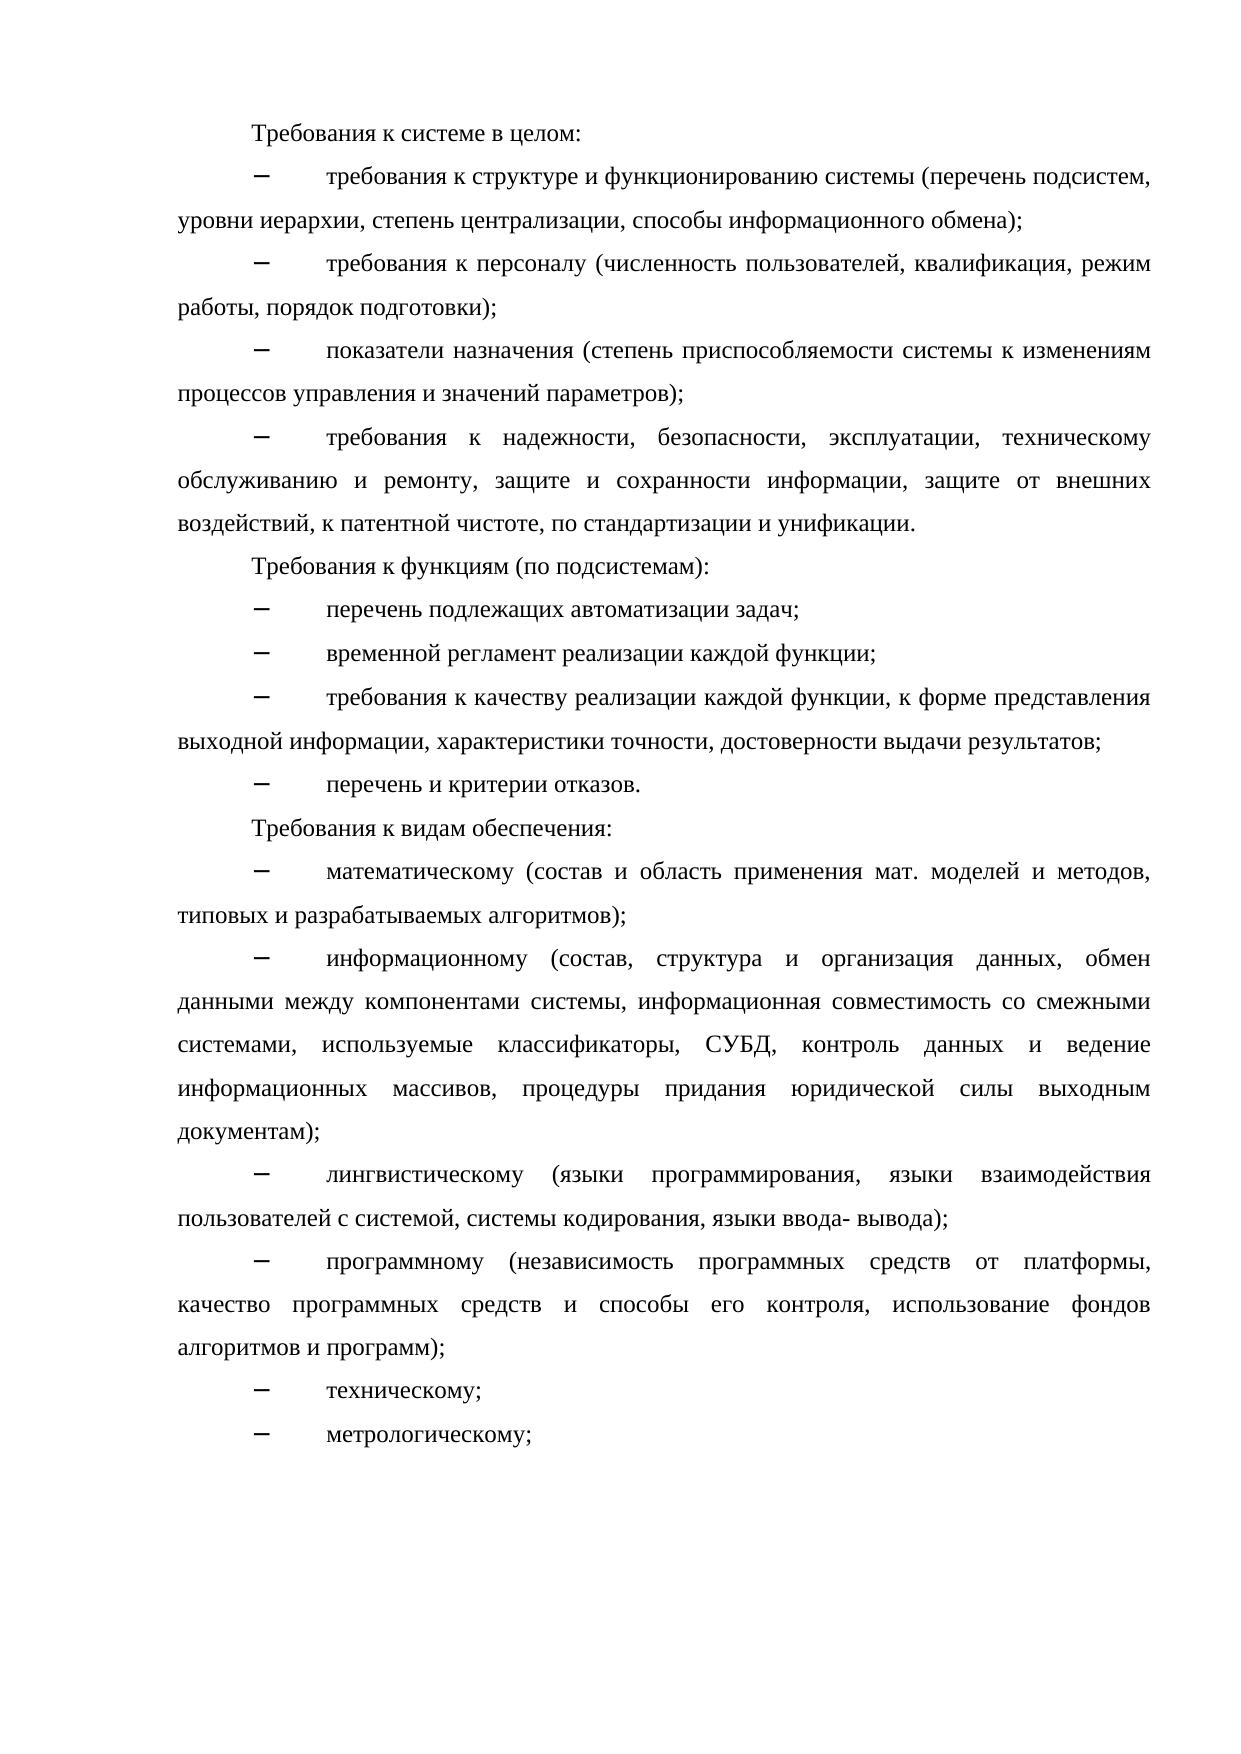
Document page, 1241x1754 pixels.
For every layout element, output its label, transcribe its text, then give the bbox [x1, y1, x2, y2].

text Требования к видам обеспечения: [177, 813, 1152, 842]
list показатели назначения (степень приспособляемости системы к изменениям процессов управления и значений параметров); [177, 335, 1152, 407]
list перечень подлежащих автоматизации задач; [177, 594, 1152, 624]
list временной регламент реализации каждой функции; [177, 638, 1152, 668]
list требования к качеству реализации каждой функции, к форме представления выходной информации, характеристики точности, достоверности выдачи результатов; [177, 682, 1152, 755]
text Требования к системе в целом: [177, 118, 1152, 147]
list программному (независимость программных средств от платформы, качество программных средств и способы его контроля, использование фондов алгоритмов и программ); [177, 1246, 1152, 1361]
list требования к структуре и функционированию системы (перечень подсистем, уровни иерархии, степень централизации, способы информационного обмена); [177, 161, 1152, 234]
list лингвистическому (языки программирования, языки взаимодействия пользователей с системой, системы кодирования, языки ввода- вывода); [177, 1159, 1152, 1231]
list метрологическому; [177, 1419, 1152, 1492]
list техническому; [177, 1376, 1152, 1405]
list требования к надежности, безопасности, эксплуатации, техническому обслуживанию и ремонту, защите и сохранности информации, защите от внешних воздействий, к патентной чистоте, по стандартизации и унификации. [177, 422, 1152, 537]
list требования к персоналу (численность пользователей, квалификация, режим работы, порядок подготовки); [177, 248, 1152, 320]
list перечень и критерии отказов. [177, 769, 1152, 798]
list информационному (состав, структура и организация данных, обмен данными между компонентами системы, информационная совместимость со смежными системами, используемые классификаторы, СУБД, контроль данных и ведение информационных массивов, процедуры придания юридической силы выходным документам); [177, 943, 1152, 1144]
list математическому (состав и область применения мат. моделей и методов, типовых и разрабатываемых алгоритмов); [177, 856, 1152, 928]
text Требования к функциям (по подсистемам): [177, 551, 1152, 580]
